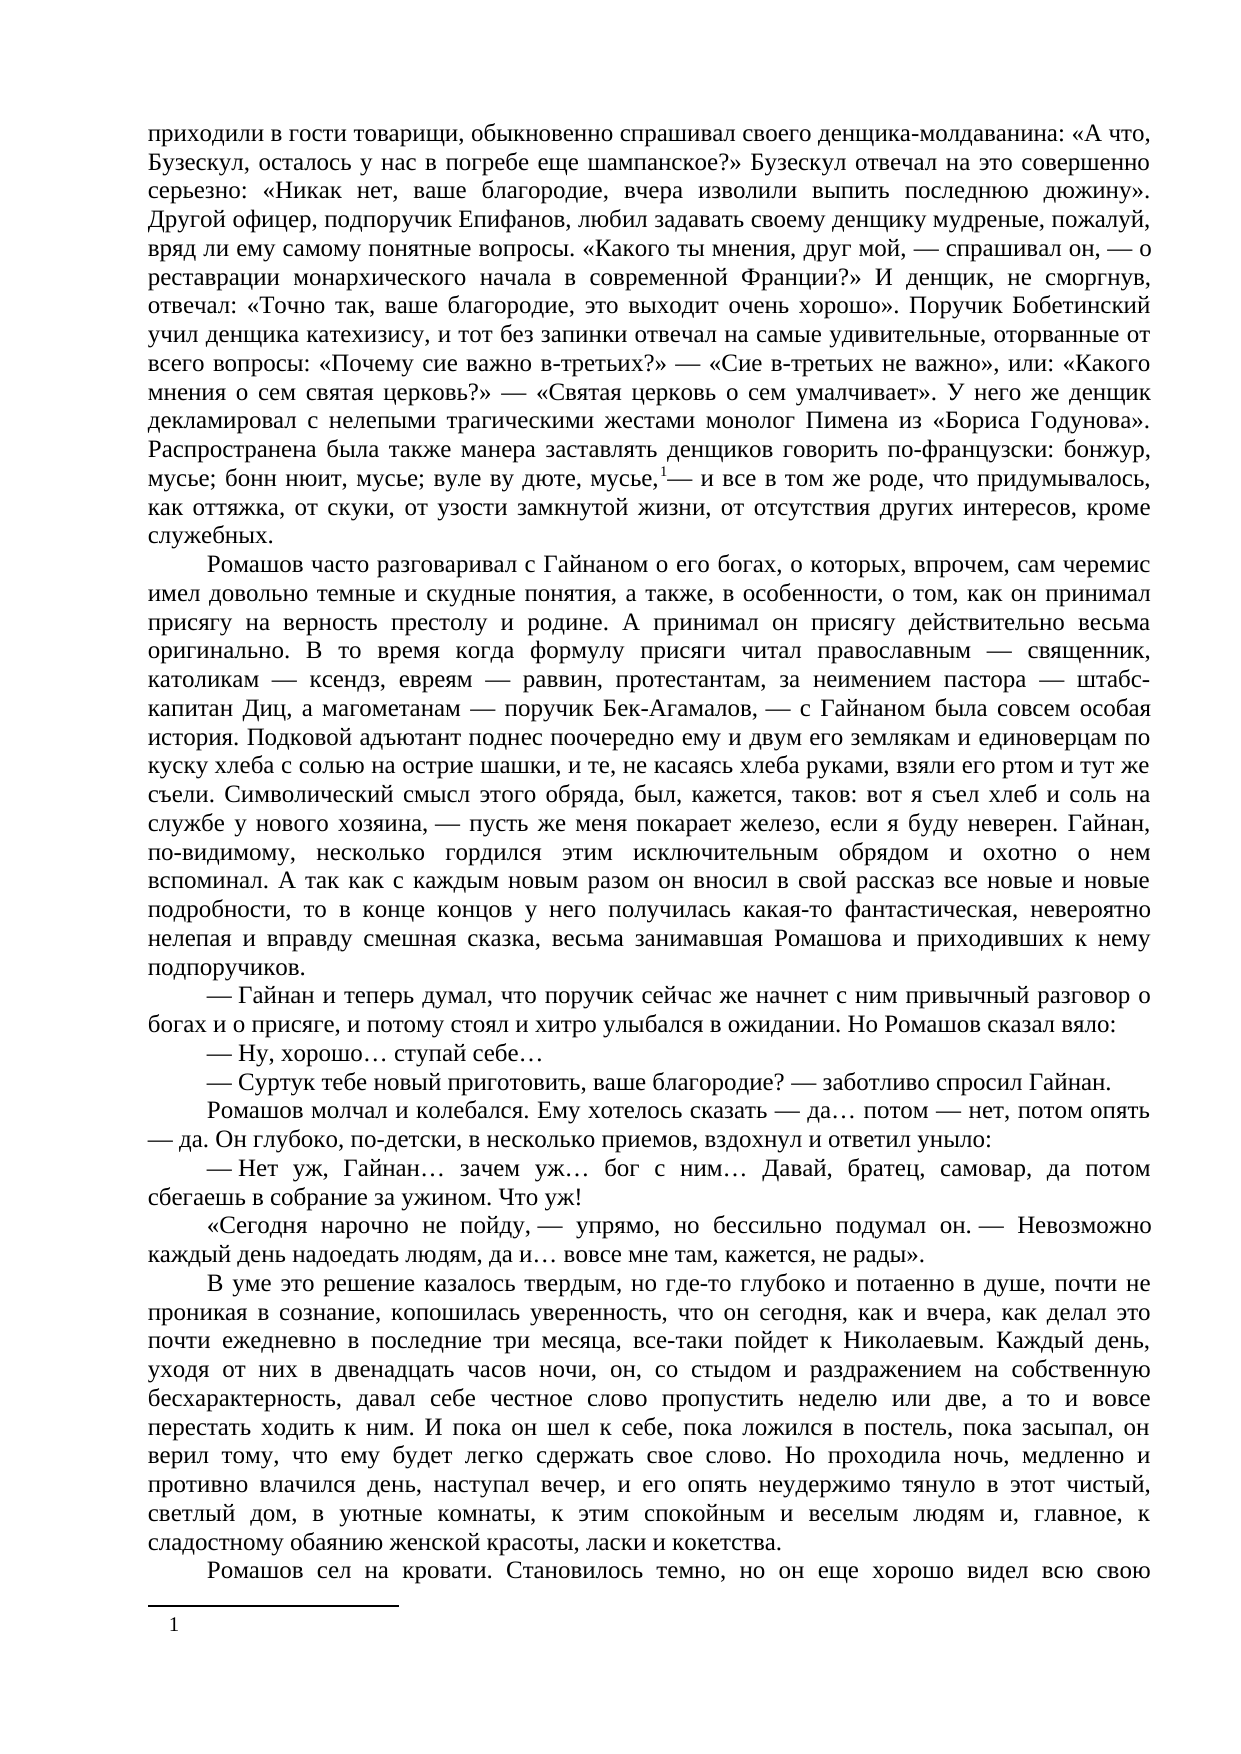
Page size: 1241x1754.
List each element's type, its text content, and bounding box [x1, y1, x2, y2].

text — Нет уж, Гайнан… зачем уж… бог с ним… Давай, братец, самовар, да потом сбегаешь в собрание за ужином. Что уж! [148, 1153, 1152, 1211]
text приходили в гости товарищи, обыкновенно спрашивал своего денщика-молдаванина: «А что, Бузескул, осталось у нас в погребе еще шампанское?» Бузескул отвечал на это совершенно серьезно: «Никак нет, ваше благородие, вчера изволили выпить последнюю дюжину». Другой офицер, подпоручик Епифанов, любил задавать своему денщику мудреные, пожалуй, вряд ли ему самому понятные вопросы. «Какого ты мнения, друг мой, — спрашивал он, — о реставрации монархического начала в современной Франции?» И денщик, не сморгнув, отвечал: «Точно так, ваше благородие, это выходит очень хорошо». Поручик Бобетинский учил денщика катехизису, и тот без запинки отвечал на самые удивительные, оторванные от всего вопросы: «Почему сие важно в-третьих?» — «Сие в-третьих не важно», или: «Какого мнения о сем святая церковь?» — «Святая церковь о сем умалчивает». У него же денщик декламировал с нелепыми трагическими жестами монолог Пимена из «Бориса Годунова». Распространена была также манера заставлять денщиков говорить по-французски: бонжур, мусье; бонн нюит, мусье; вуле ву дюте, мусье,— и все в том же роде, что придумывалось, как оттяжка, от скуки, от узости замкнутой жизни, от отсутствия других интересов, кроме служебных. [148, 118, 1152, 549]
text — Суртук тебе новый приготовить, ваше благородие? — заботливо спросил Гайнан. [148, 1067, 1152, 1096]
text В уме это решение казалось твердым, но где-то глубоко и потаенно в душе, почти не проникая в сознание, копошилась уверенность, что он сегодня, как и вчера, как делал это почти ежедневно в последние три месяца, все-таки пойдет к Николаевым. Каждый день, уходя от них в двенадцать часов ночи, он, со стыдом и раздражением на собственную бесхарактерность, давал себе честное слово пропустить неделю или две, а то и вовсе перестать ходить к ним. И пока он шел к себе, пока ложился в постель, пока засыпал, он верил тому, что ему будет легко сдержать свое слово. Но проходила ночь, медленно и противно влачился день, наступал вечер, и его опять неудержимо тянуло в этот чистый, светлый дом, в уютные комнаты, к этим спокойным и веселым людям и, главное, к сладостному обаянию женской красоты, ласки и кокетства. [148, 1268, 1152, 1556]
text — Ну, хорошо… ступай себе… [148, 1038, 1152, 1067]
text Ромашов сел на кровати. Становилось темно, но он еще хорошо видел всю свою [148, 1556, 1152, 1584]
text «Сегодня нарочно не пойду, — упрямо, но бессильно подумал он. — Невозможно каждый день надоедать людям, да и… вовсе мне там, кажется, не рады». [148, 1211, 1152, 1268]
text Ромашов часто разговаривал с Гайнаном о его богах, о которых, впрочем, сам черемис имел довольно темные и скудные понятия, а также, в особенности, о том, как он принимал присягу на верность престолу и родине. А принимал он присягу действительно весьма оригинально. В то время когда формулу присяги читал православным — священник, католикам — ксендз, евреям — раввин, протестантам, за неимением пастора — штабс-капитан Диц, а магометанам — поручик Бек-Агамалов, — с Гайнаном была совсем особая история. Подковой адъютант поднес поочередно ему и двум его землякам и единоверцам по куску хлеба с солью на острие шашки, и те, не касаясь хлеба руками, взяли его ртом и тут же съели. Символический смысл этого обряда, был, кажется, таков: вот я съел хлеб и соль на службе у нового хозяина, — пусть же меня покарает железо, если я буду неверен. Гайнан, по-видимому, несколько гордился этим исключительным обрядом и охотно о нем вспоминал. А так как с каждым новым разом он вносил в свой рассказ все новые и новые подробности, то в конце концов у него получилась какая-то фантастическая, невероятно нелепая и вправду смешная сказка, весьма занимавшая Ромашова и приходивших к нему подпоручиков. [148, 549, 1152, 981]
text Ромашов молчал и колебался. Ему хотелось сказать — да… потом — нет, потом опять — да. Он глубоко, по-детски, в несколько приемов, вздохнул и ответил уныло: [148, 1096, 1152, 1153]
text — Гайнан и теперь думал, что поручик сейчас же начнет с ним привычный разговор о богах и о присяге, и потому стоял и хитро улыбался в ожидании. Но Ромашов сказал вяло: [148, 981, 1152, 1038]
